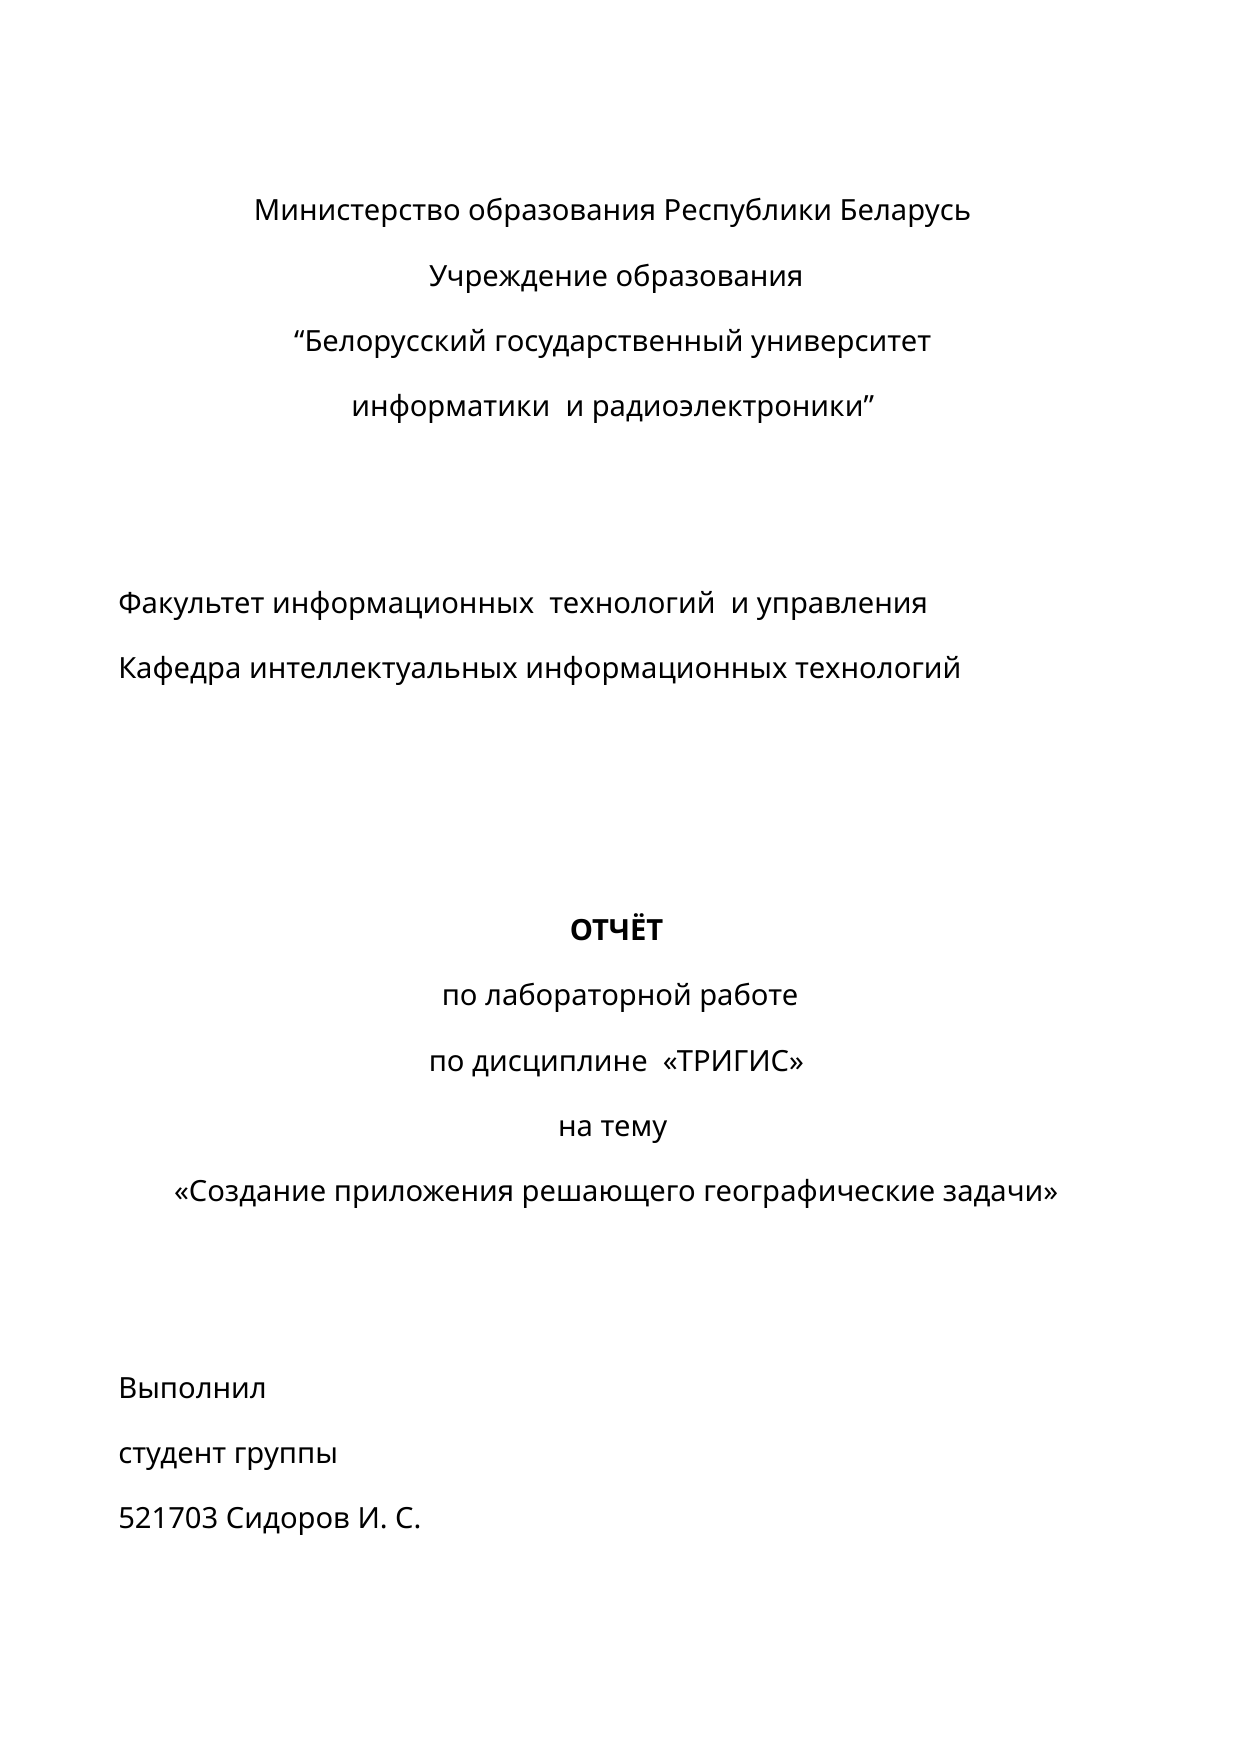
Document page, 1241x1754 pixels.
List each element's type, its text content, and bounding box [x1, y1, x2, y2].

text информатики и радиоэлектроники” [118, 386, 1122, 425]
text «Создание приложения решающего географические задачи» [118, 1171, 1122, 1210]
text “Белорусский государственный университет [118, 320, 1122, 360]
text на тему [118, 1105, 1122, 1145]
text 521703 Сидоров И. С. [118, 1498, 1122, 1537]
text Кафедра интеллектуальных информационных технологий [118, 647, 1122, 687]
text Факультет информационных технологий и управления [118, 582, 1122, 622]
text Министерство образования Республики Беларусь [118, 189, 1122, 229]
text по лабораторной работе [118, 974, 1122, 1014]
text ОТЧЁТ [118, 909, 1122, 949]
text по дисциплине «ТРИГИС» [118, 1040, 1122, 1079]
text студент группы [118, 1432, 1122, 1472]
text Выполнил [118, 1367, 1122, 1407]
text Учреждение образования [118, 255, 1122, 294]
